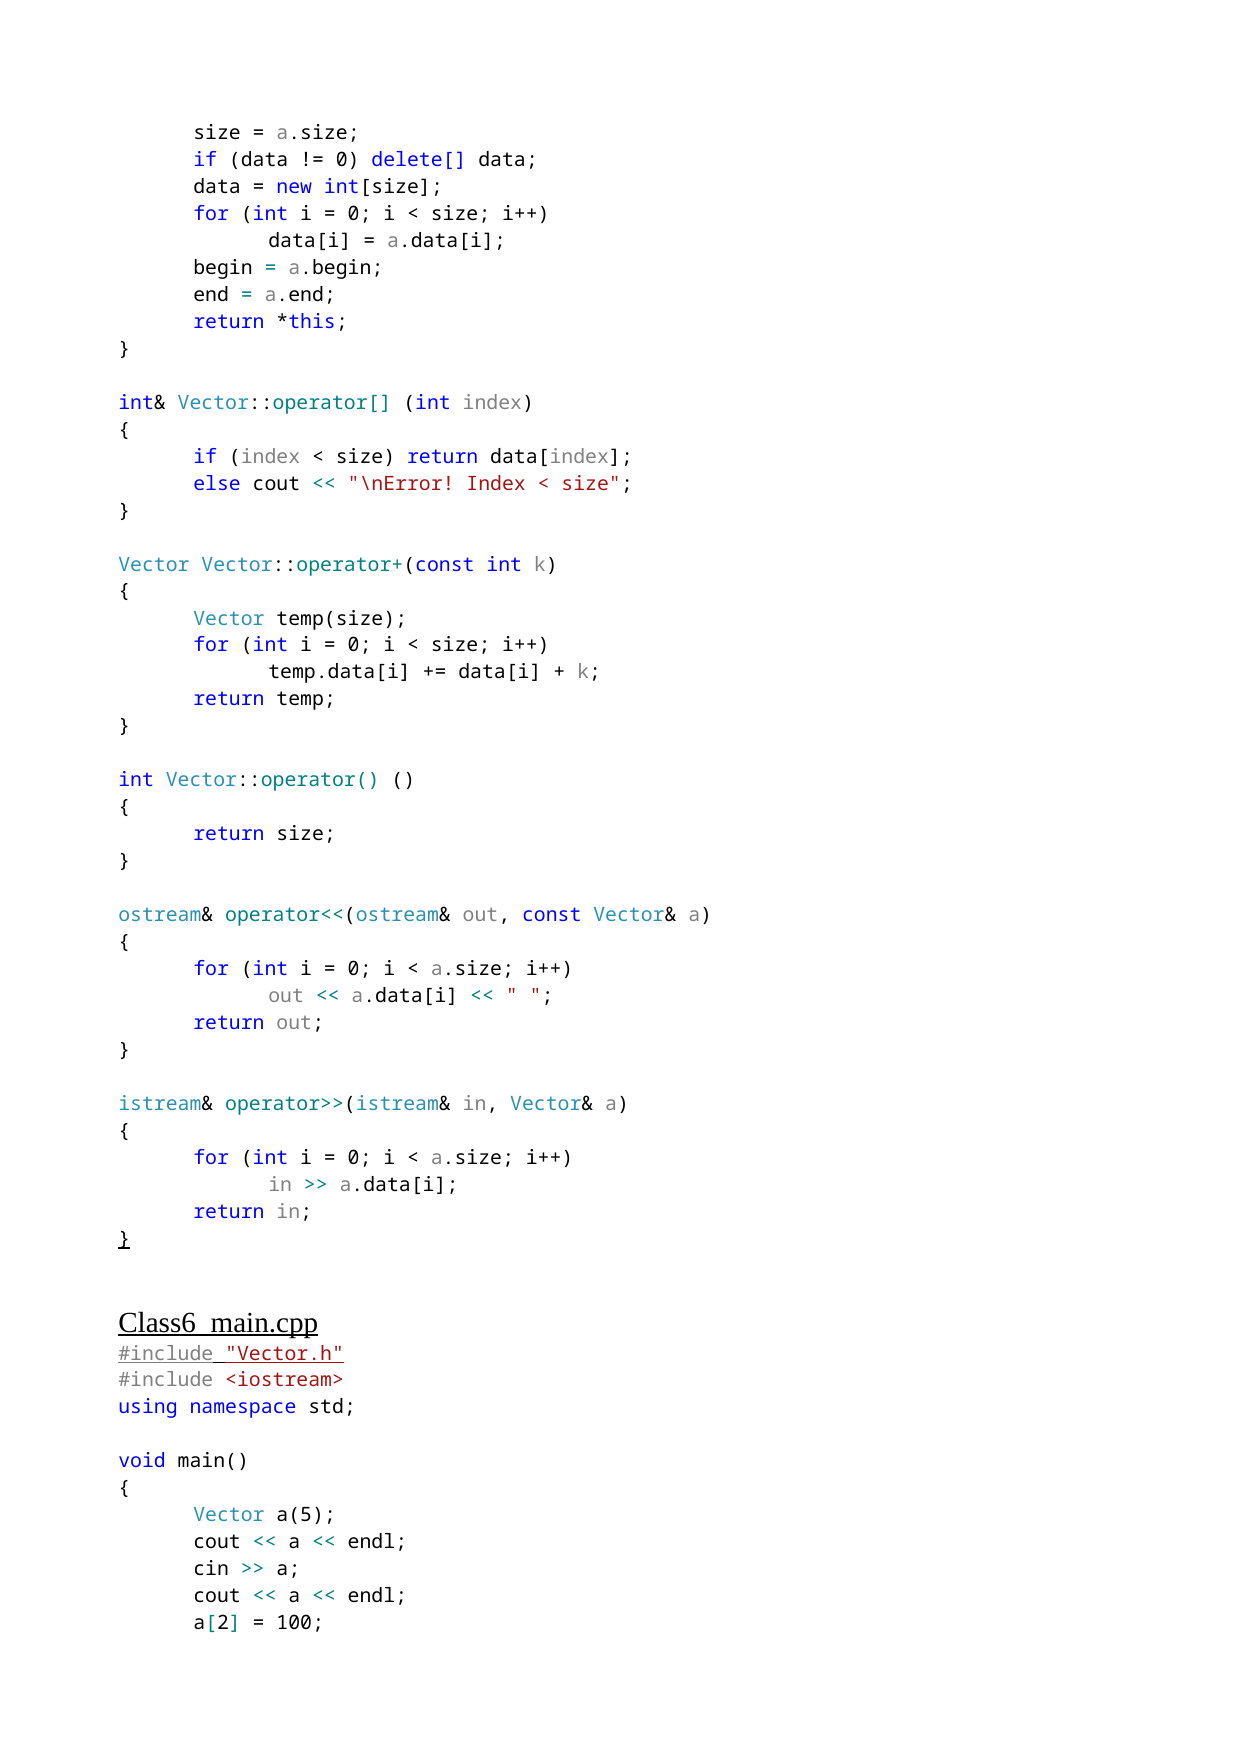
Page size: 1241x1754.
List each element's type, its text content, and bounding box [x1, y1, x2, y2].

text using namespace std; [118, 1393, 1122, 1420]
text cout << a << endl; [118, 1582, 1122, 1608]
text Class6_main.cpp [118, 1305, 1122, 1339]
text void main() [118, 1447, 1122, 1474]
text if (data != 0) delete[] data; [118, 145, 1122, 172]
text a[2] = 100; [118, 1608, 1122, 1636]
text else cout << "\nError! Index < size"; [118, 469, 1122, 496]
text data = new int[size]; [118, 172, 1122, 199]
text cout << a << endl; [118, 1528, 1122, 1554]
text } [118, 334, 1122, 361]
text } [118, 847, 1122, 873]
text return out; [118, 1008, 1122, 1035]
text { [118, 927, 1122, 954]
text { [118, 1116, 1122, 1143]
text for (int i = 0; i < a.size; i++) [118, 1143, 1122, 1170]
text Vector Vector::operator+(const int k) [118, 550, 1122, 577]
text ostream& operator<<(ostream& out, const Vector& a) [118, 901, 1122, 927]
text for (int i = 0; i < a.size; i++) [118, 954, 1122, 981]
text { [118, 577, 1122, 604]
text { [118, 793, 1122, 819]
text if (index < size) return data[index]; [118, 442, 1122, 469]
text { [118, 1474, 1122, 1501]
text return *this; [118, 307, 1122, 334]
text istream& operator>>(istream& in, Vector& a) [118, 1089, 1122, 1116]
text size = a.size; [118, 118, 1122, 145]
text } [118, 712, 1122, 739]
text return in; [118, 1197, 1122, 1224]
text #include <iostream> [118, 1366, 1122, 1393]
text for (int i = 0; i < size; i++) [118, 199, 1122, 226]
text for (int i = 0; i < size; i++) [118, 631, 1122, 658]
text temp.data[i] += data[i] + k; [118, 658, 1122, 685]
text end = a.end; [118, 280, 1122, 307]
text int Vector::operator() () [118, 766, 1122, 793]
text data[i] = a.data[i]; [118, 226, 1122, 253]
text #include "Vector.h" [118, 1339, 1122, 1366]
text out << a.data[i] << " "; [118, 981, 1122, 1008]
text return size; [118, 819, 1122, 847]
text } [118, 1035, 1122, 1062]
text } [118, 496, 1122, 523]
text } [118, 1224, 1122, 1251]
text cin >> a; [118, 1554, 1122, 1582]
text in >> a.data[i]; [118, 1170, 1122, 1197]
text return temp; [118, 685, 1122, 712]
text Vector temp(size); [118, 604, 1122, 631]
text Vector a(5); [118, 1501, 1122, 1528]
text begin = a.begin; [118, 253, 1122, 280]
text int& Vector::operator[] (int index) [118, 388, 1122, 415]
text { [118, 415, 1122, 442]
